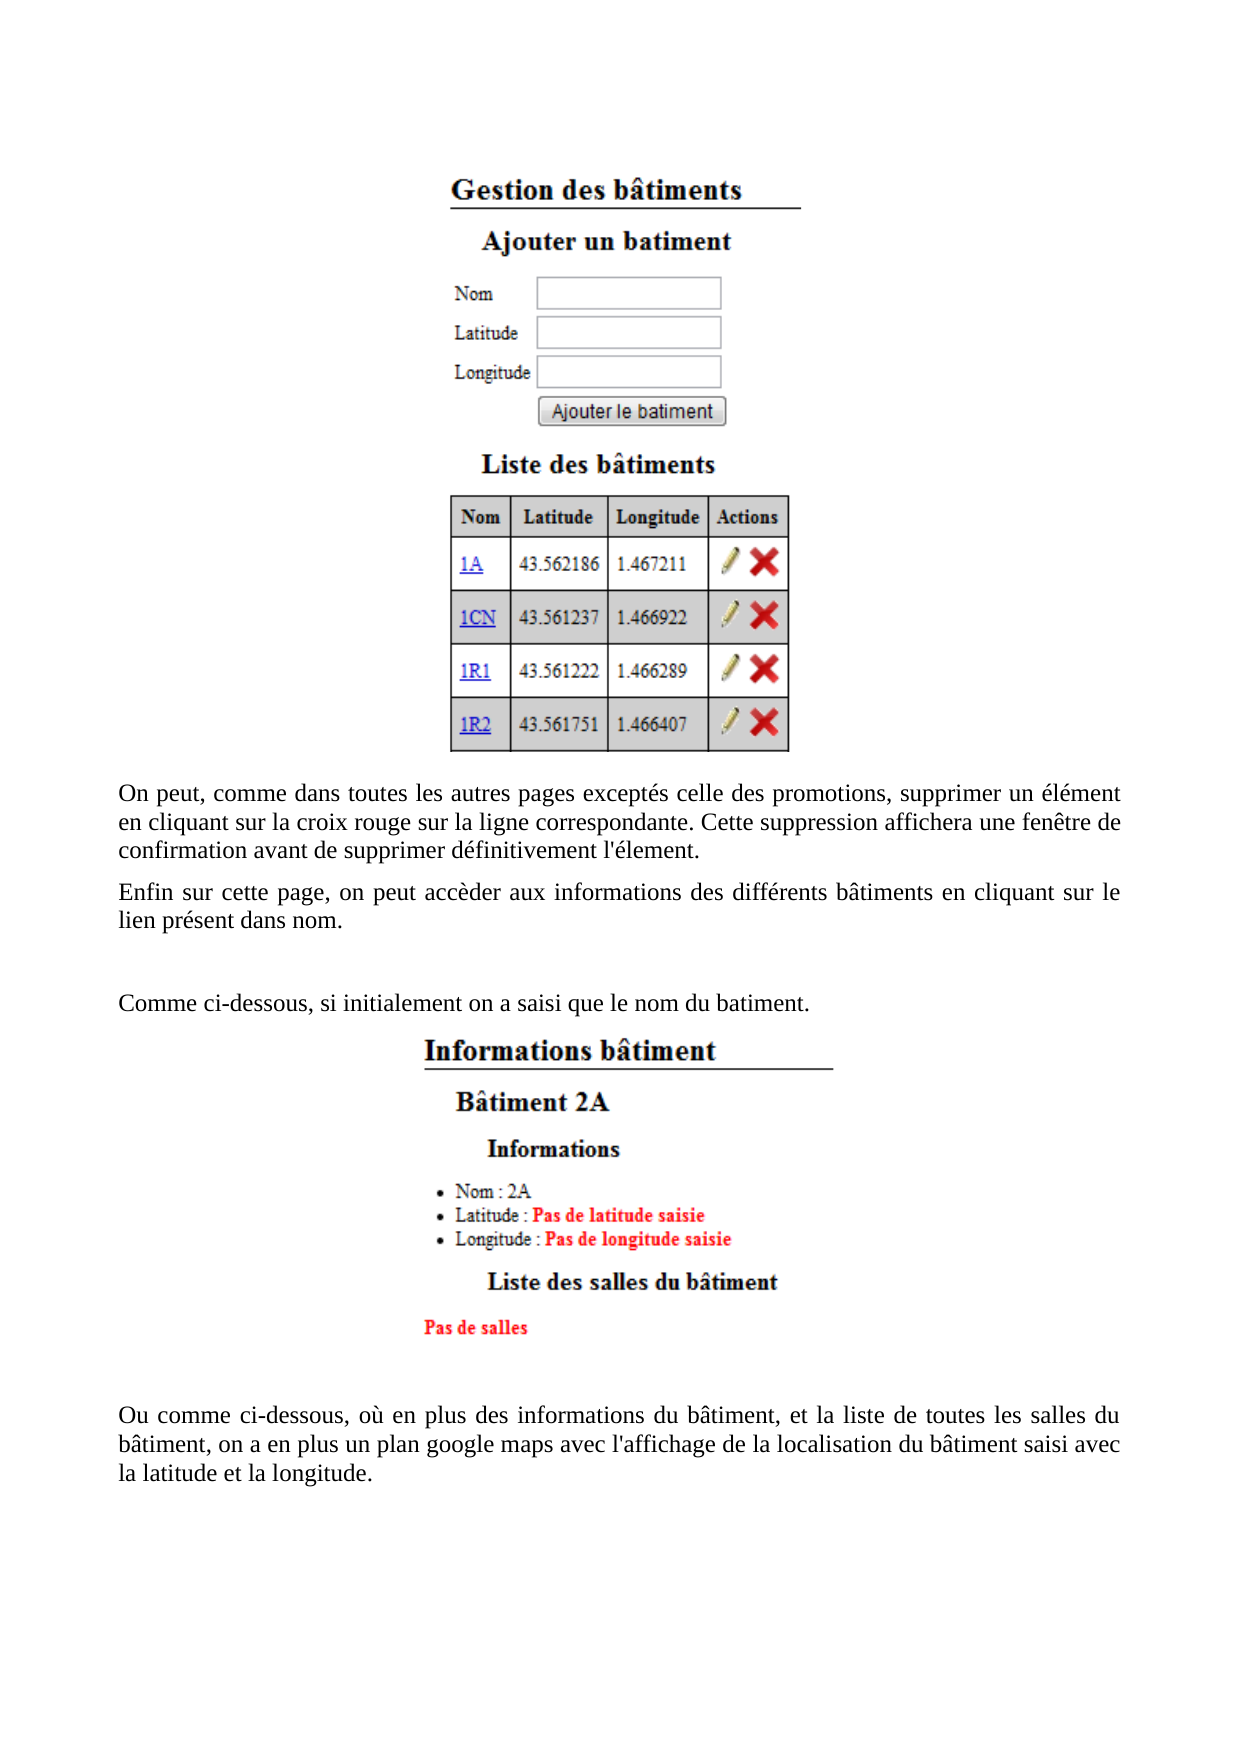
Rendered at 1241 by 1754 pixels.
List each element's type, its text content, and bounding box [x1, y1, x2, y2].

text On peut, comme dans toutes les autres pages exceptés celle des promotions, supprimer un élément en cliquant sur la croix rouge sur la ligne correspondante. Cette suppression affichera une fenêtre de confirmation avant de supprimer définitivement l'élement. [118, 778, 1122, 864]
text Enfin sur cette page, on peut accèder aux informations des différents bâtiments en cliquant sur le lien présent dans nom. [118, 877, 1122, 934]
text Ou comme ci-dessous, où en plus des informations du bâtiment, et la liste de toutes les salles du bâtiment, on a en plus un plan google maps avec l'affichage de la localisation du bâtiment saisi avec la latitude et la longitude. [118, 1401, 1122, 1487]
text Comme ci-dessous, si initialement on a saisi que le nom du batiment. [118, 988, 1122, 1017]
